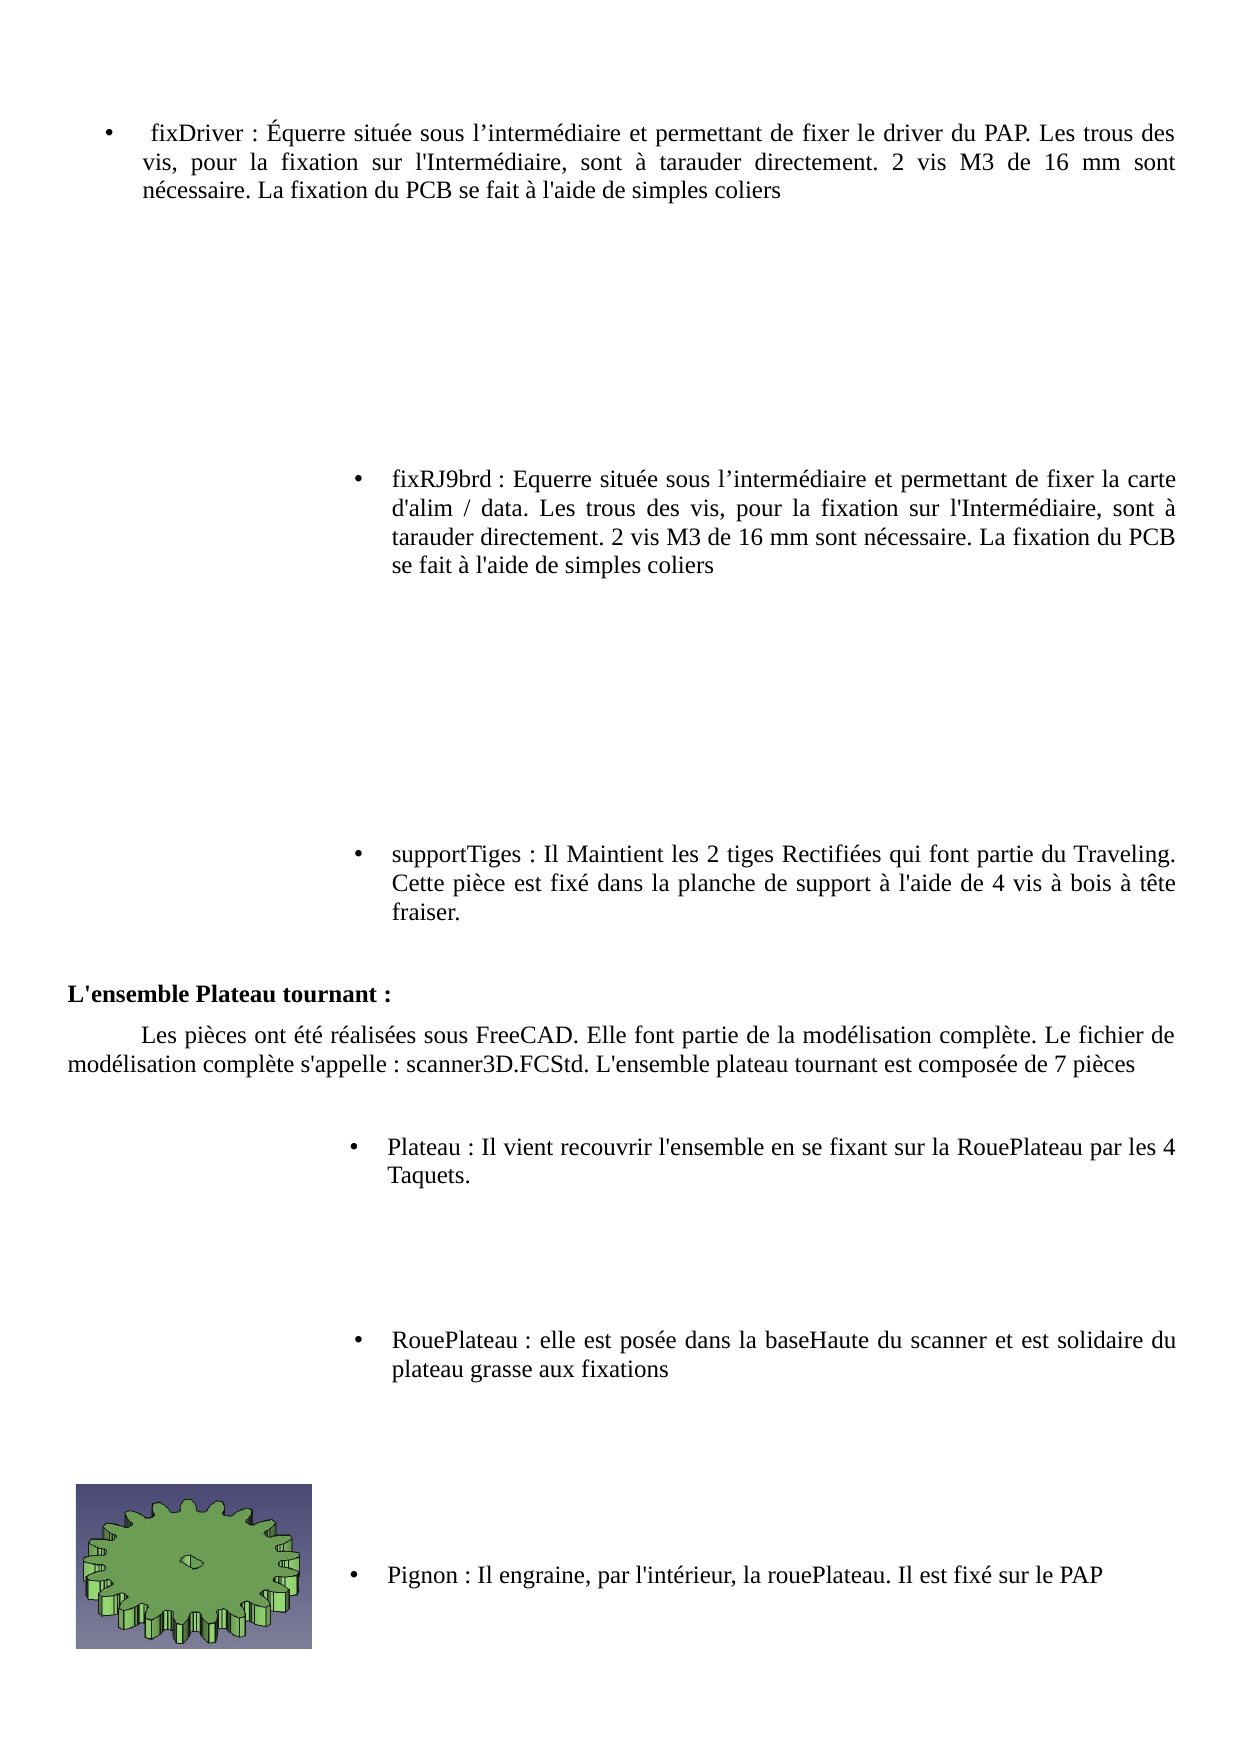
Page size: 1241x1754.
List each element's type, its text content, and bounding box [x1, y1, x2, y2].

list Plateau : Il vient recouvrir l'ensemble en se fixant sur la RouePlateau par les 4 Taquets. [105, 1132, 1177, 1189]
list fixDriver : Équerre située sous l’intermédiaire et permettant de fixer le driver du PAP. Les trous des vis, pour la fixation sur l'Intermédiaire, sont à tarauder directement. 2 vis M3 de 16 mm sont nécessaire. La fixation du PCB se fait à l'aide de simples coliers [105, 118, 1177, 204]
text Les pièces ont été réalisées sous FreeCAD. Elle font partie de la modélisation complète. Le fichier de modélisation complète s'appelle : scanner3D.FCStd. L'ensemble plateau tournant est composée de 7 pièces [67, 1021, 1177, 1078]
text L'ensemble Plateau tournant : [67, 979, 1177, 1008]
picture [75, 1484, 312, 1649]
list RouePlateau : elle est posée dans la baseHaute du scanner et est solidaire du plateau grasse aux fixations [105, 1326, 1177, 1383]
list fixRJ9brd : Equerre située sous l’intermédiaire et permettant de fixer la carte d'alim / data. Les trous des vis, pour la fixation sur l'Intermédiaire, sont à tarauder directement. 2 vis M3 de 16 mm sont nécessaire. La fixation du PCB se fait à l'aide de simples coliers [105, 464, 1177, 579]
list supportTiges : Il Maintient les 2 tiges Rectifiées qui font partie du Traveling. Cette pièce est fixé dans la planche de support à l'aide de 4 vis à bois à tête fraiser. [105, 839, 1177, 926]
list Pignon : Il engraine, par l'intérieur, la rouePlateau. Il est fixé sur le PAP [312, 1561, 1177, 1589]
